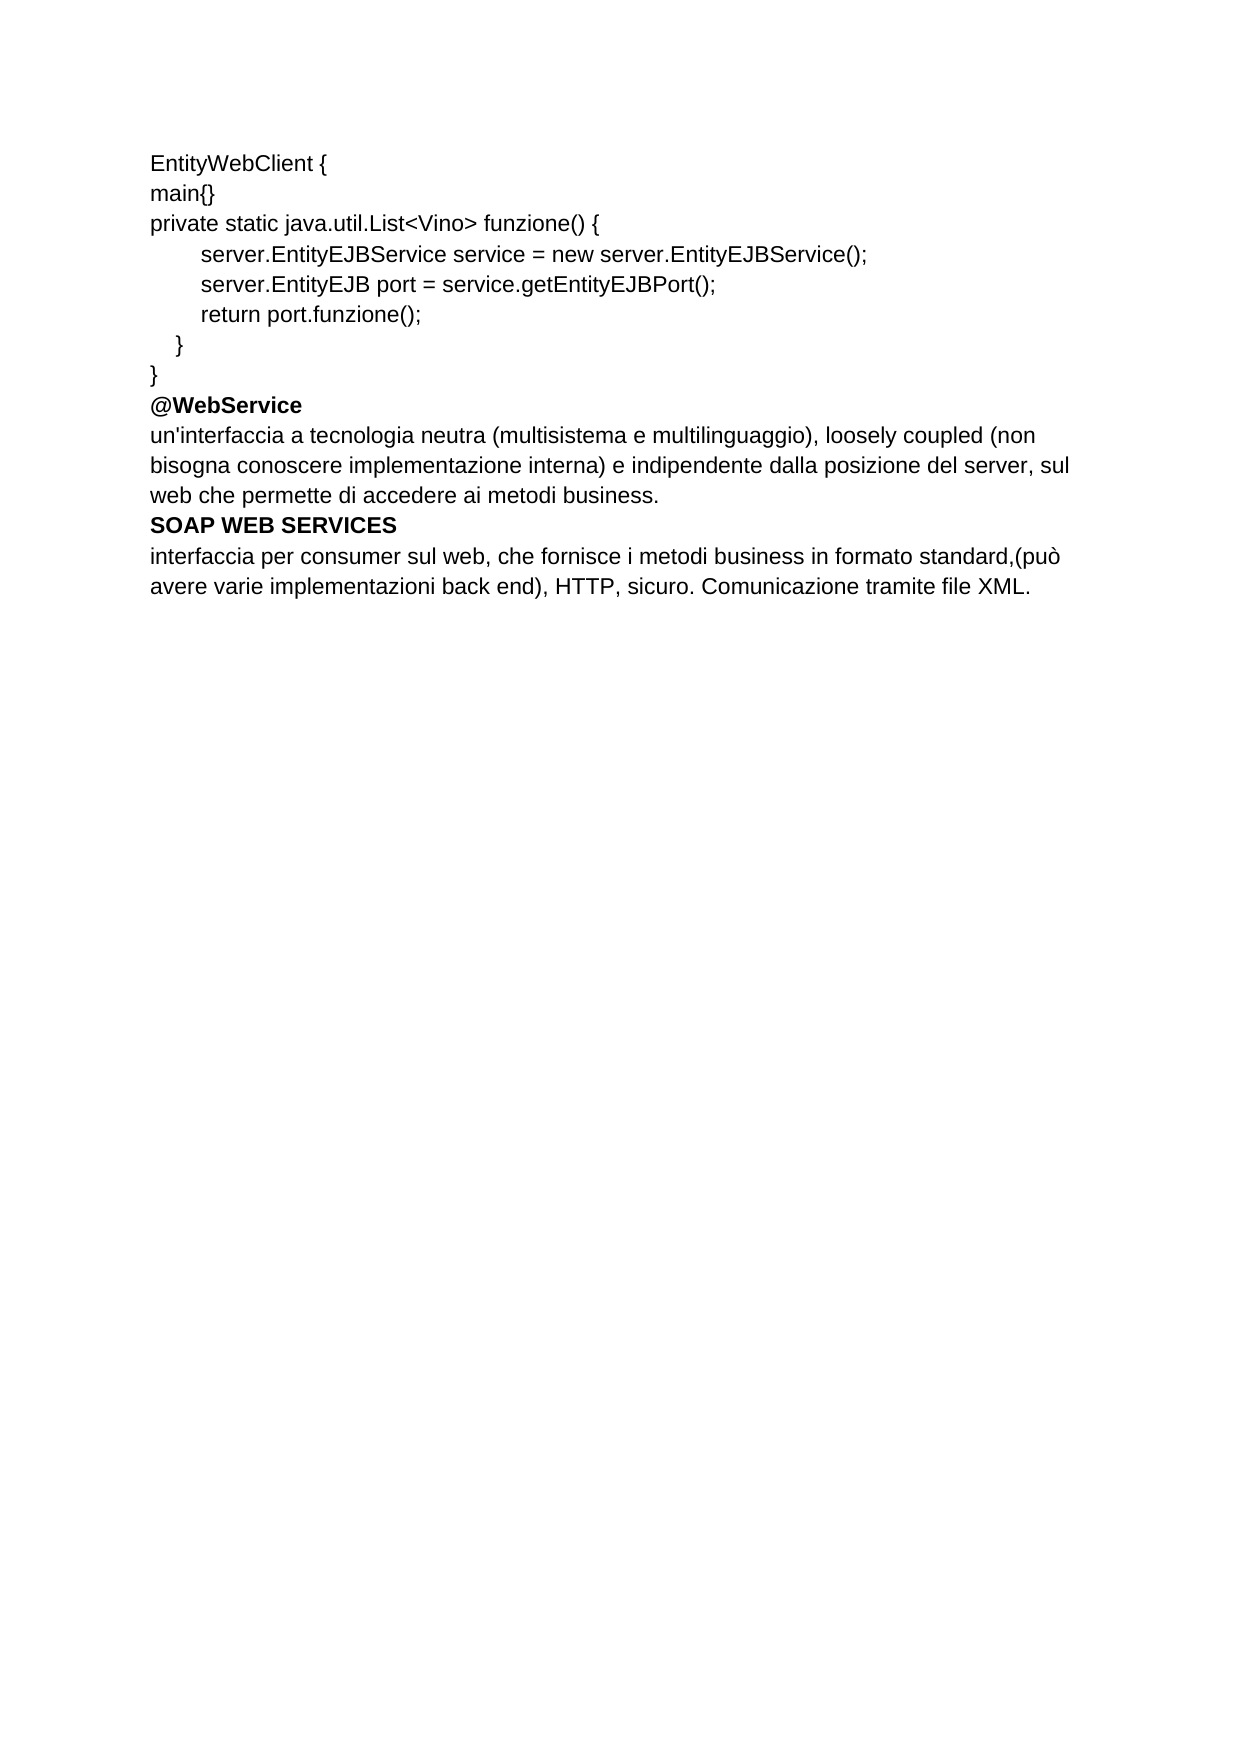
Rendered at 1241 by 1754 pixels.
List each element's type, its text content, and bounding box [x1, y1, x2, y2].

text @WebService [150, 392, 1090, 418]
text main{} [150, 180, 1090, 207]
text } [150, 331, 1090, 358]
text return port.funzione(); [150, 301, 1090, 327]
text un'interfaccia a tecnologia neutra (multisistema e multilinguaggio), loosely coupled (non bisogna conoscere implementazione interna) e indipendente dalla posizione del server, sul web che permette di accedere ai metodi business. [150, 422, 1090, 509]
text server.EntityEJBService service = new server.EntityEJBService(); [150, 241, 1090, 267]
text SOAP WEB SERVICES [150, 512, 1090, 539]
text interfaccia per consumer sul web, che fornisce i metodi business in formato standard,(può avere varie implementazioni back end), HTTP, sicuro. Comunicazione tramite file XML. [150, 543, 1090, 599]
text server.EntityEJB port = service.getEntityEJBPort(); [150, 271, 1090, 297]
text EntityWebClient { [150, 150, 1090, 176]
text } [150, 361, 1090, 388]
text private static java.util.List<Vino> funzione() { [150, 210, 1090, 237]
